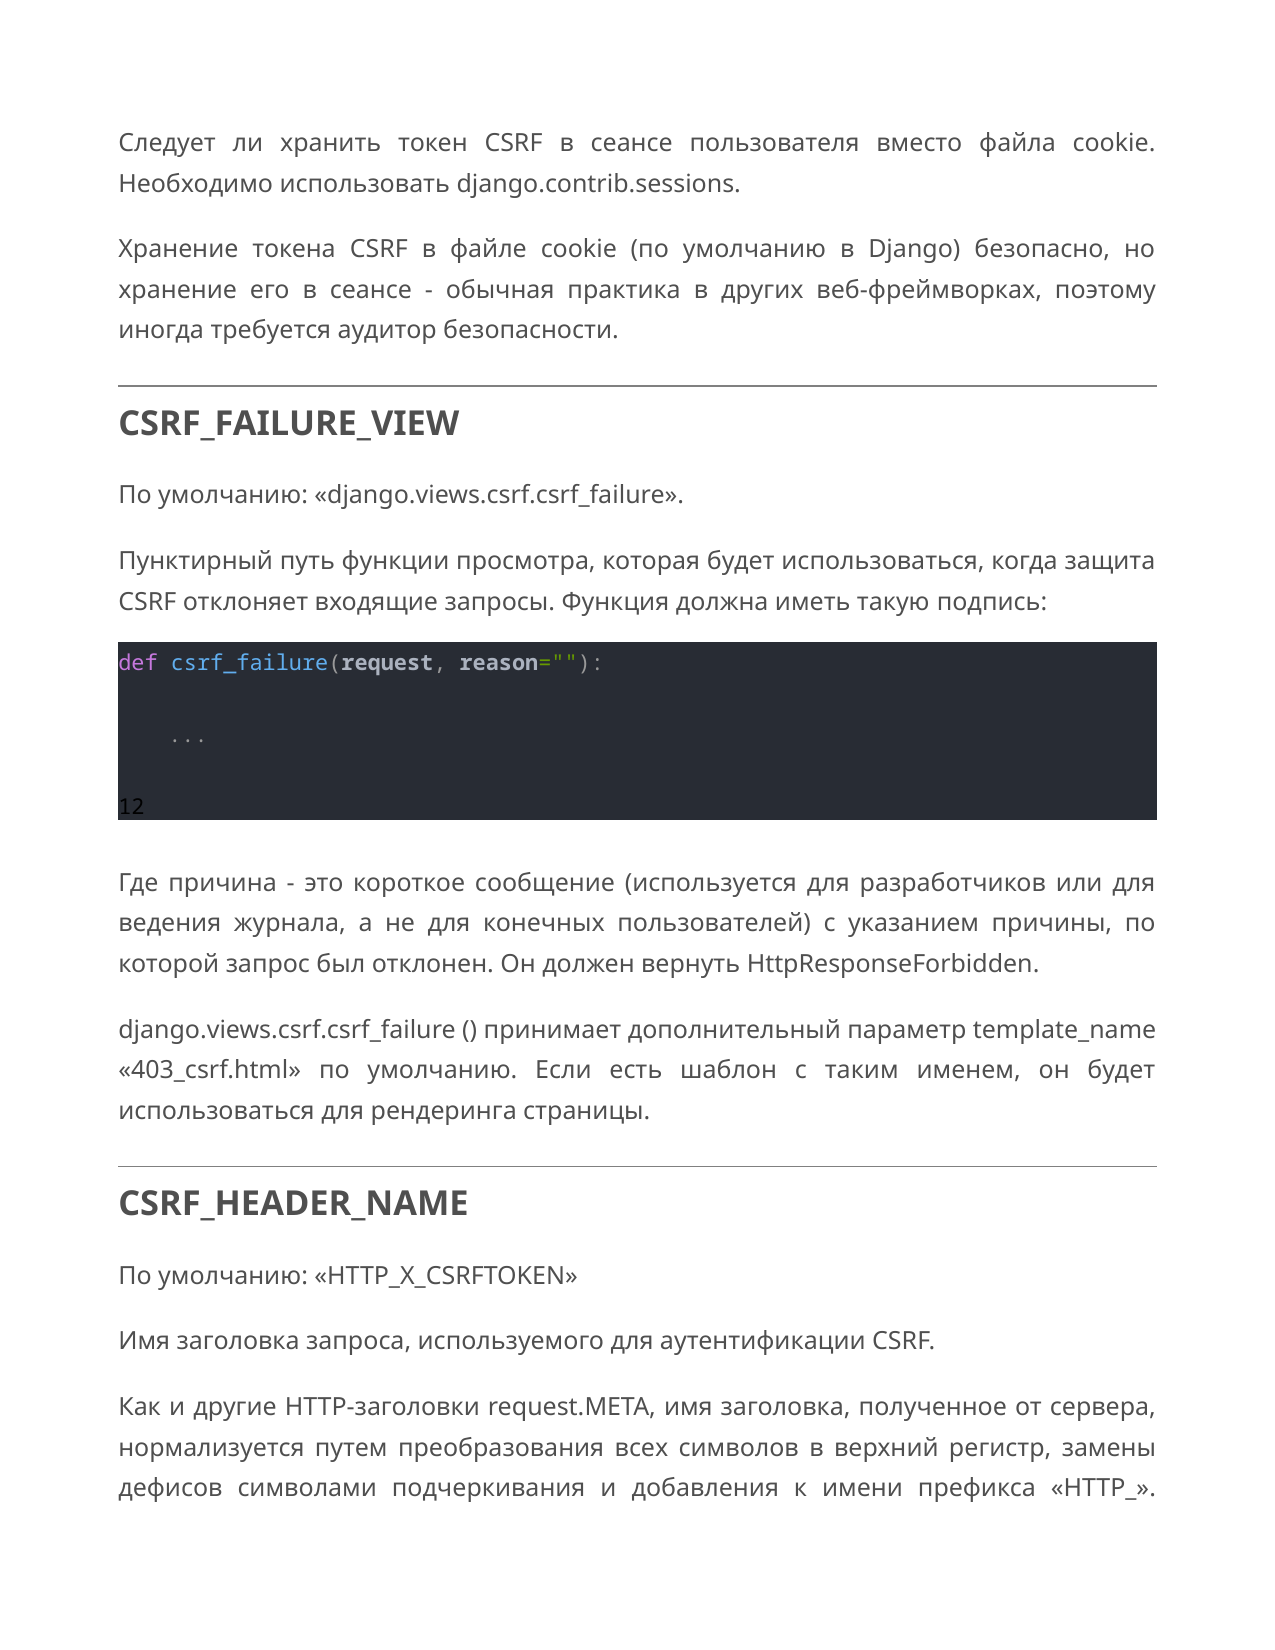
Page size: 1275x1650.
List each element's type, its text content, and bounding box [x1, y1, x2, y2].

text Имя заголовка запроса, используемого для аутентификации CSRF. [118, 1316, 1157, 1357]
text Следует ли хранить токен CSRF в сеансе пользователя вместо файла cookie. Необходимо использовать django.contrib.sessions. [118, 118, 1157, 199]
text Как и другие HTTP-заголовки request.META, имя заголовка, полученное от сервера, нормализуется путем преобразования всех символов в верхний регистр, замены дефисов символами подчеркивания и добавления к имени префикса «HTTP_». [118, 1382, 1157, 1504]
text Где причина - это короткое сообщение (используется для разработчиков или для ведения журнала, а не для конечных пользователей) с указанием причины, по которой запрос был отклонен. Он должен вернуть HttpResponseForbidden. [118, 858, 1157, 980]
text django.views.csrf.csrf_failure () принимает дополнительный параметр template_name «403_csrf.html» по умолчанию. Если есть шаблон с таким именем, он будет использоваться для рендеринга страницы. [118, 1005, 1157, 1127]
text Пунктирный путь функции просмотра, которая будет использоваться, когда защита CSRF отклоняет входящие запросы. Функция должна иметь такую ​​подпись: [118, 536, 1157, 617]
text По умолчанию: «HTTP_X_CSRFTOKEN» [118, 1251, 1157, 1291]
text def csrf_failure(request, reason=""): [118, 642, 1157, 677]
text ... [118, 714, 1157, 748]
text По умолчанию: «django.views.csrf.csrf_failure». [118, 470, 1157, 511]
subtitle CSRF_FAILURE_VIEW [118, 398, 1157, 445]
subtitle CSRF_HEADER_NAME [118, 1179, 1157, 1226]
text 12 [118, 786, 1157, 820]
text Хранение токена CSRF в файле cookie (по умолчанию в Django) безопасно, но хранение его в сеансе - обычная практика в других веб-фреймворках, поэтому иногда требуется аудитор безопасности. [118, 224, 1157, 346]
